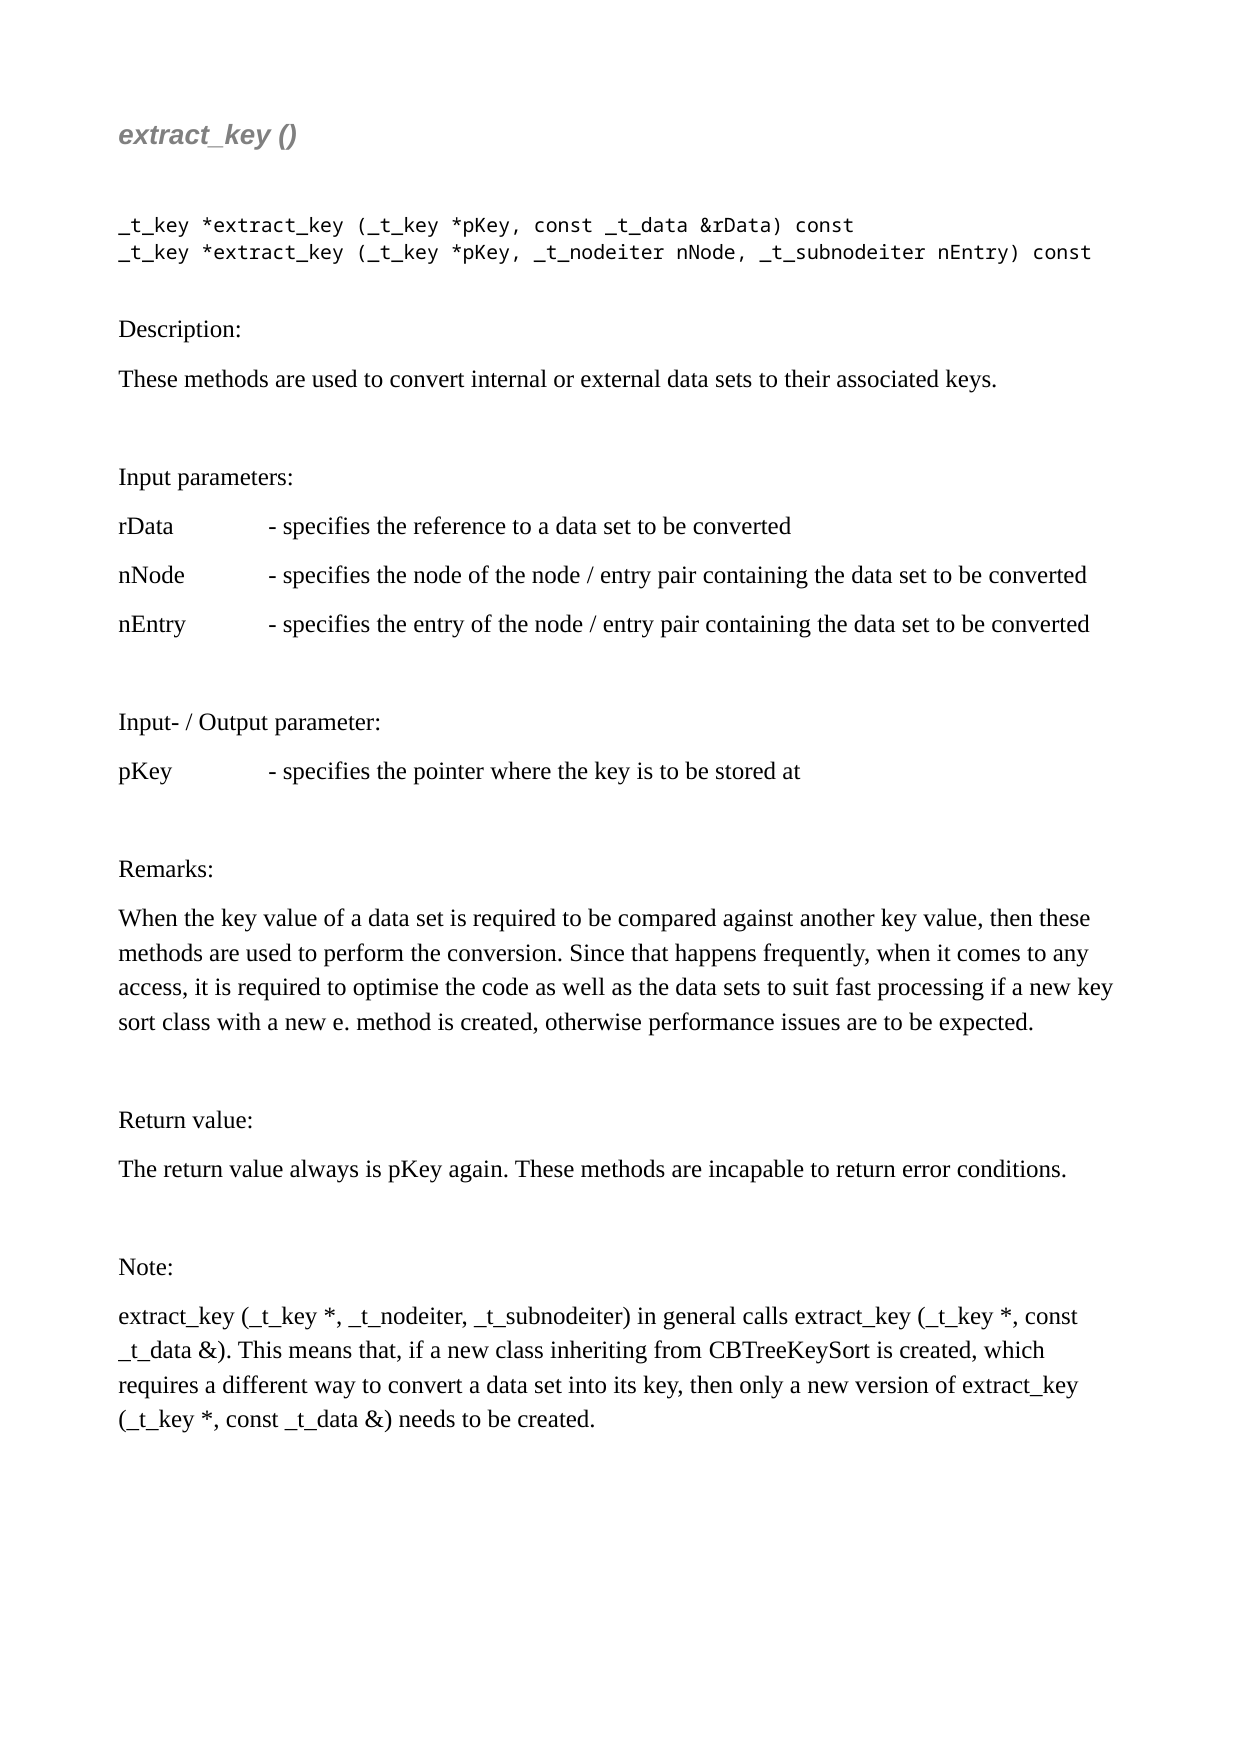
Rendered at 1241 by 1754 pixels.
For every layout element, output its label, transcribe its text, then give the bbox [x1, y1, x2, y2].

text Note: [118, 1252, 1122, 1281]
text nNode - specifies the node of the node / entry pair containing the data set to be converted [118, 560, 1122, 589]
text These methods are used to convert internal or external data sets to their associated keys. [118, 364, 1122, 392]
text extract_key (_t_key *, _t_nodeiter, _t_subnodeiter) in general calls extract_key (_t_key *, const _t_data &). This means that, if a new class inheriting from CBTreeKeySort is created, which requires a different way to convert a data set into its key, then only a new version of extract_key (_t_key *, const _t_data &) needs to be created. [118, 1301, 1122, 1433]
text nEntry - specifies the entry of the node / entry pair containing the data set to be converted [118, 609, 1122, 638]
text Remarks: [118, 854, 1122, 883]
text The return value always is pKey again. These methods are incapable to return error conditions. [118, 1154, 1122, 1183]
subtitle extract_key () [118, 118, 1122, 150]
text Return value: [118, 1105, 1122, 1134]
text Input- / Output parameter: [118, 707, 1122, 736]
text pKey - specifies the pointer where the key is to be stored at [118, 756, 1122, 785]
text _t_key *extract_key (_t_key *pKey, const _t_data &rData) const [118, 212, 1122, 238]
text When the key value of a data set is required to be compared against another key value, then these methods are used to perform the conversion. Since that happens frequently, when it comes to any access, it is required to optimise the code as well as the data sets to suit fast processing if a new key sort class with a new e. method is created, otherwise performance issues are to be expected. [118, 903, 1122, 1036]
text Description: [118, 314, 1122, 343]
text rData - specifies the reference to a data set to be converted [118, 511, 1122, 539]
text _t_key *extract_key (_t_key *pKey, _t_nodeiter nNode, _t_subnodeiter nEntry) const [118, 238, 1122, 266]
text Input parameters: [118, 462, 1122, 491]
